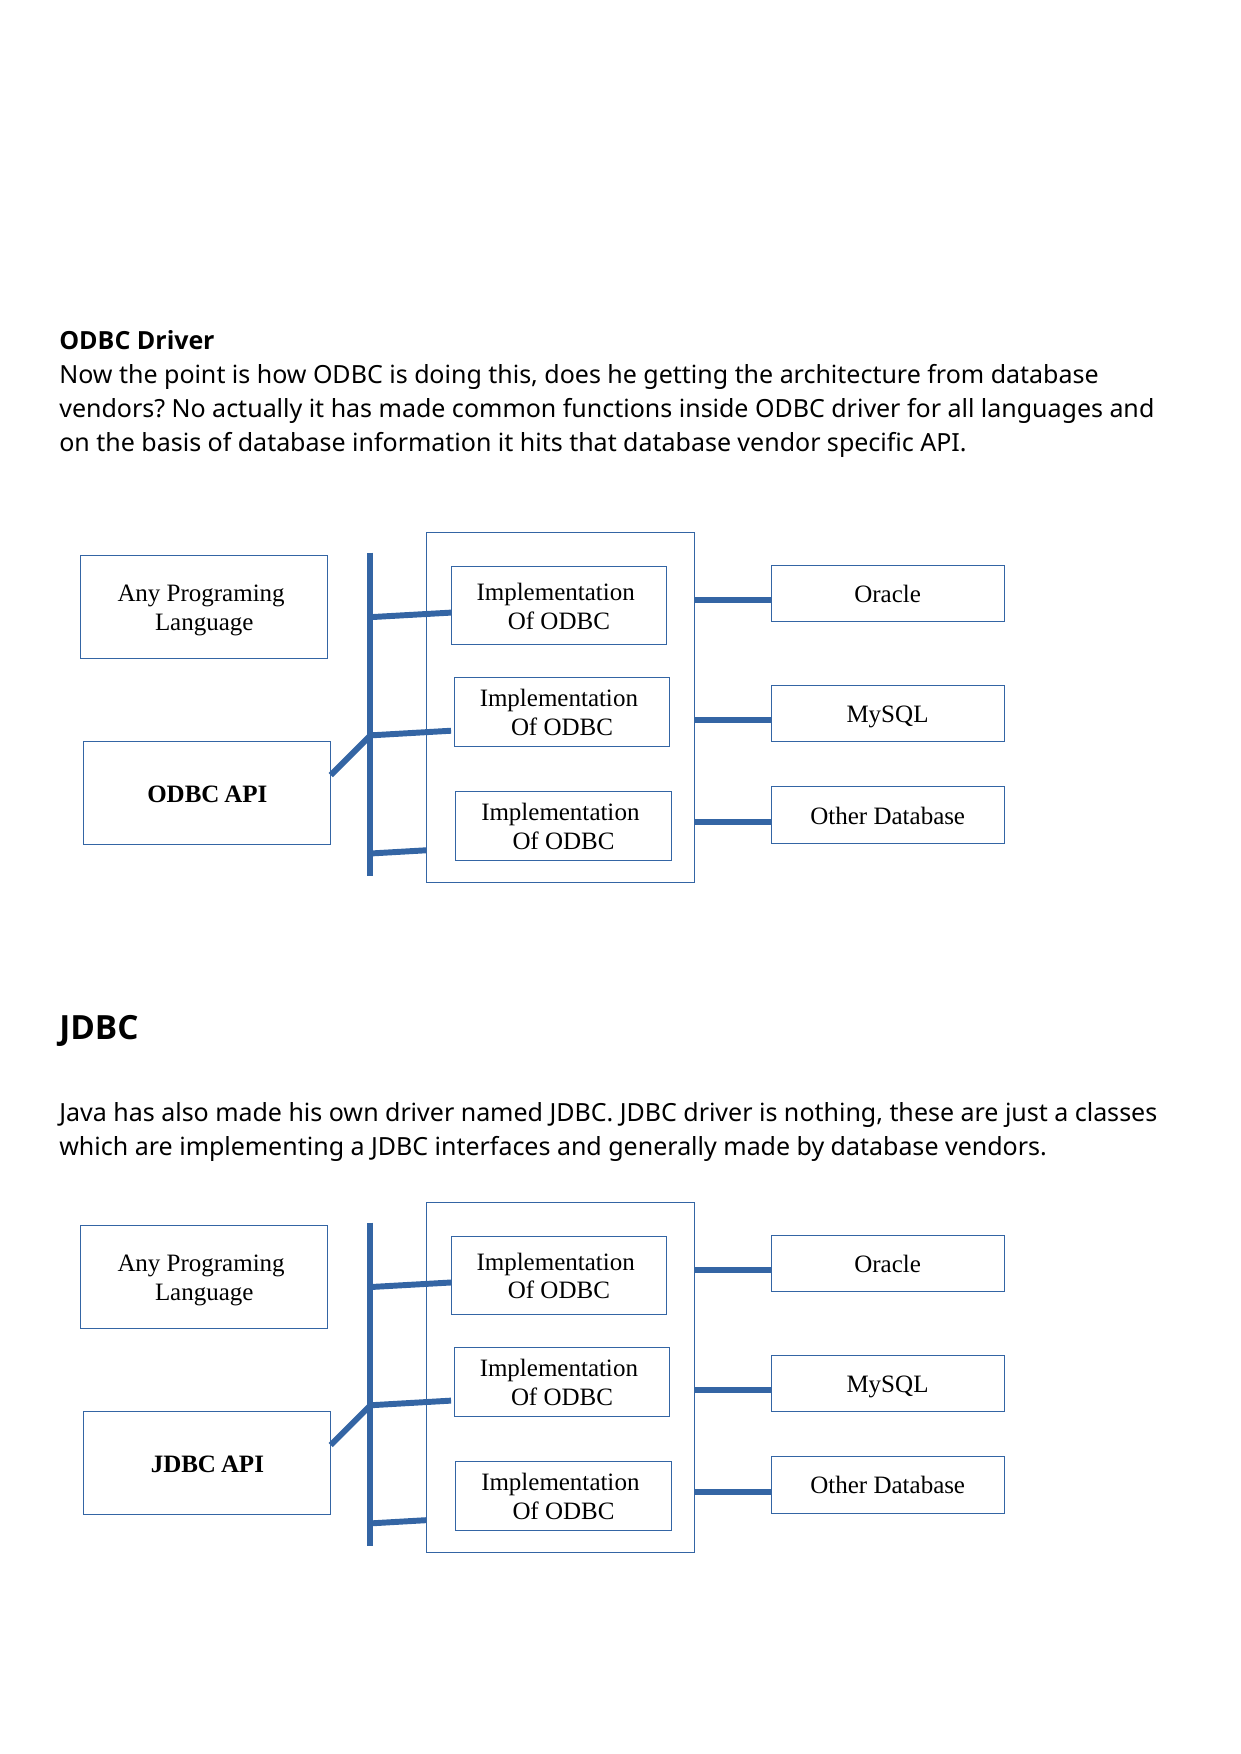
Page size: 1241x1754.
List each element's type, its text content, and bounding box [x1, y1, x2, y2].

text Now the point is how ODBC is doing this, does he getting the architecture from database vendors? No actually it has made common functions inside ODBC driver for all languages and on the basis of database information it hits that database vendor specific API. [59, 357, 1175, 459]
text JDBC [59, 1004, 1175, 1049]
text ODBC Driver [59, 322, 1175, 357]
text Java has also made his own driver named JDBC. JDBC driver is nothing, these are just a classes which are implementing a JDBC interfaces and generally made by database vendors. [59, 1094, 1175, 1163]
